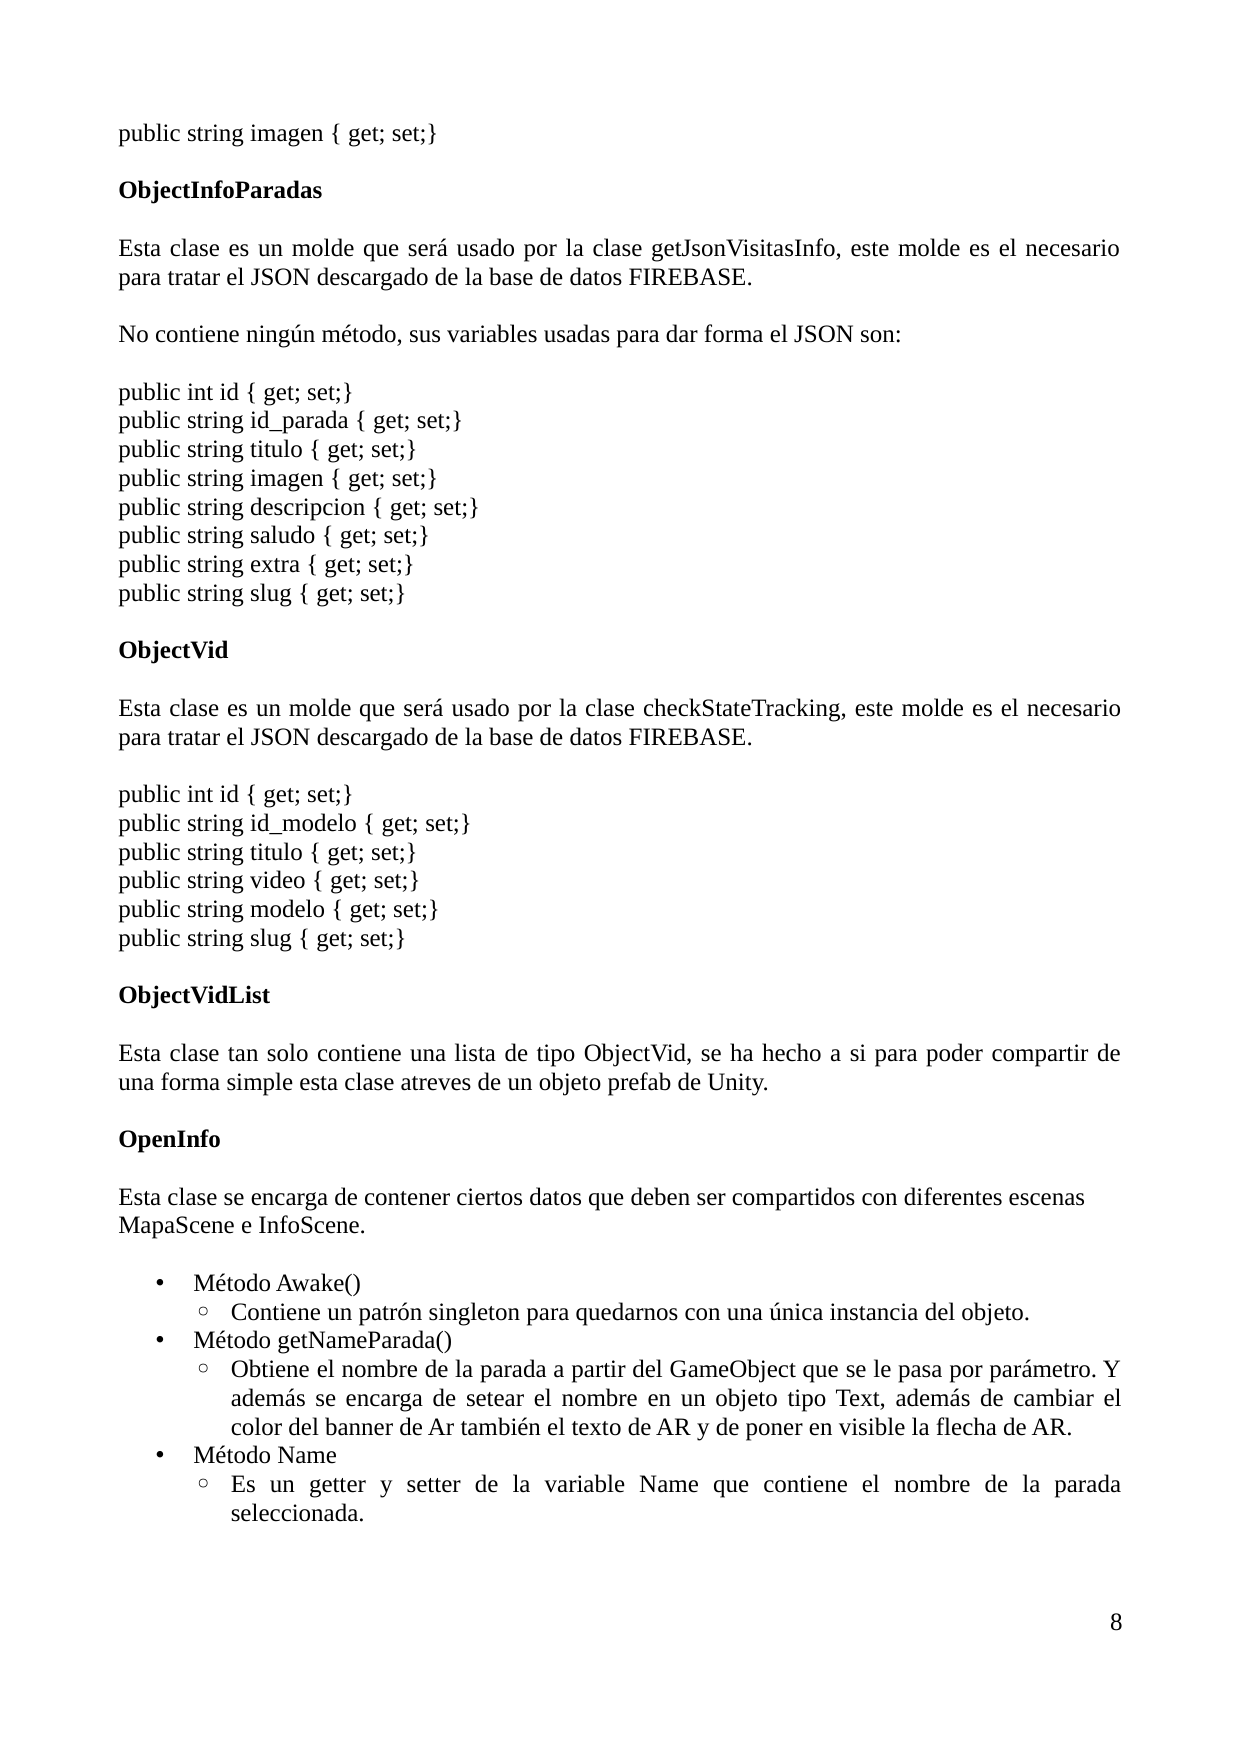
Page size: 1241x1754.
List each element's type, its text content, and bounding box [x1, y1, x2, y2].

text public string slug { get; set;} [118, 923, 1122, 952]
list Obtiene el nombre de la parada a partir del GameObject que se le pasa por parámetro. Y además se encarga de setear el nombre en un objeto tipo Text, además de cambiar el color del banner de Ar también el texto de AR y de poner en visible la flecha de AR. [193, 1354, 1122, 1441]
text Esta clase es un molde que será usado por la clase checkStateTracking, este molde es el necesario para tratar el JSON descargado de la base de datos FIREBASE. [118, 693, 1122, 751]
text public string id_modelo { get; set;} [118, 808, 1122, 837]
text Esta clase tan solo contiene una lista de tipo ObjectVid, se ha hecho a si para poder compartir de una forma simple esta clase atreves de un objeto prefab de Unity. [118, 1038, 1122, 1096]
text public int id { get; set;} [118, 377, 1122, 406]
text public string descripcion { get; set;} [118, 492, 1122, 521]
text public string titulo { get; set;} [118, 434, 1122, 463]
text public string imagen { get; set;} [118, 118, 1122, 147]
text Esta clase es un molde que será usado por la clase getJsonVisitasInfo, este molde es el necesario para tratar el JSON descargado de la base de datos FIREBASE. [118, 233, 1122, 291]
text public string slug { get; set;} [118, 578, 1122, 607]
text public string titulo { get; set;} [118, 837, 1122, 866]
text MapaScene e InfoScene. [118, 1211, 1122, 1239]
list Método getNameParada() [156, 1326, 1122, 1354]
list Método Awake() [156, 1268, 1122, 1297]
text OpenInfo [118, 1124, 1122, 1153]
text public string extra { get; set;} [118, 549, 1122, 578]
list Es un getter y setter de la variable Name que contiene el nombre de la parada seleccionada. [193, 1469, 1122, 1527]
list Método Name [156, 1441, 1122, 1469]
text ObjectVidList [118, 981, 1122, 1009]
text ObjectInfoParadas [118, 176, 1122, 204]
text public string imagen { get; set;} [118, 463, 1122, 492]
text public string modelo { get; set;} [118, 894, 1122, 923]
text public int id { get; set;} [118, 779, 1122, 808]
text public string video { get; set;} [118, 866, 1122, 894]
text public string id_parada { get; set;} [118, 406, 1122, 434]
list Contiene un patrón singleton para quedarnos con una única instancia del objeto. [193, 1297, 1122, 1326]
text No contiene ningún método, sus variables usadas para dar forma el JSON son: [118, 319, 1122, 348]
text ObjectVid [118, 636, 1122, 664]
text public string saludo { get; set;} [118, 521, 1122, 549]
text Esta clase se encarga de contener ciertos datos que deben ser compartidos con diferentes escenas [118, 1182, 1122, 1211]
